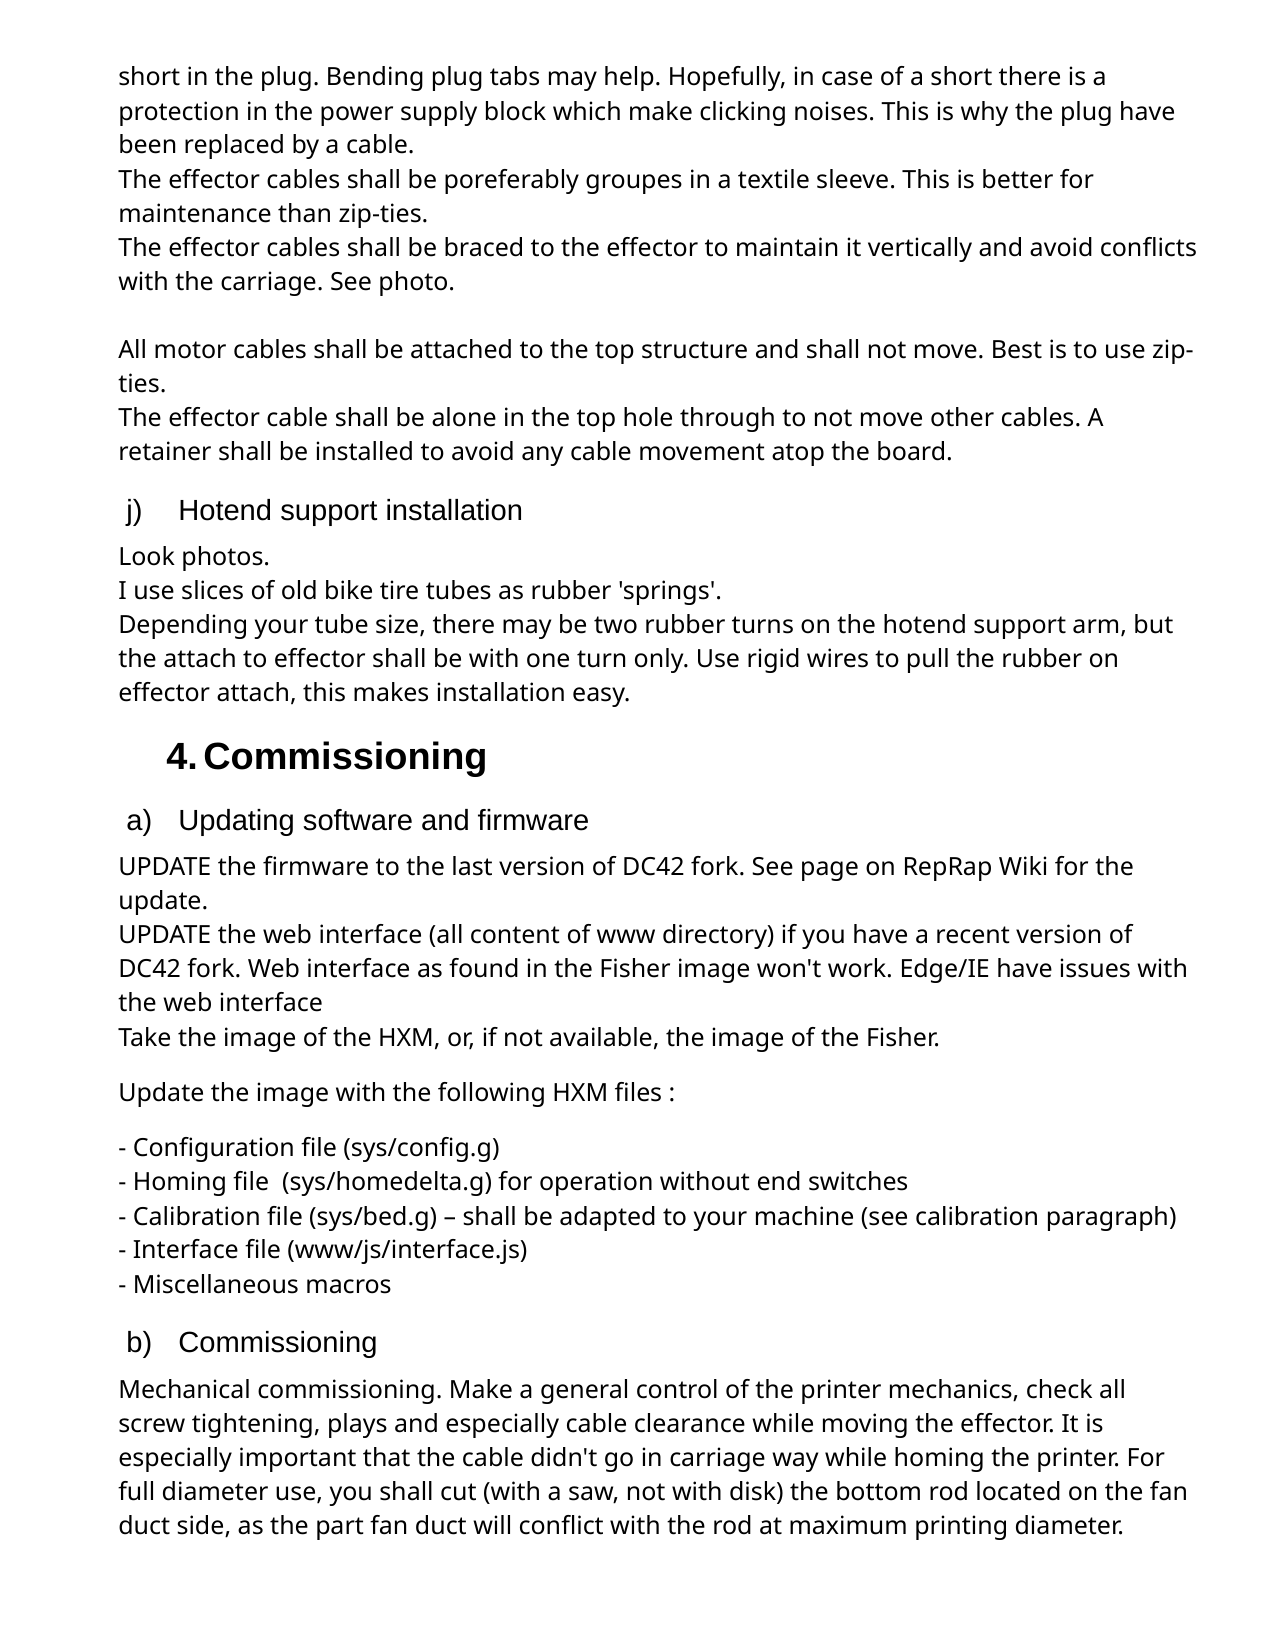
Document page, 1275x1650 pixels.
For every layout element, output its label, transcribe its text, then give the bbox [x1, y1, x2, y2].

text I use slices of old bike tire tubes as rubber 'springs'. [118, 573, 1198, 607]
text Take the image of the HXM, or, if not available, the image of the Fisher. [118, 1019, 1198, 1053]
subtitle Hotend support installation [118, 493, 1198, 526]
text All motor cables shall be attached to the top structure and shall not move. Best is to use zip-ties. [118, 332, 1198, 400]
text short in the plug. Bending plug tabs may help. Hopefully, in case of a short there is a protection in the power supply block which make clicking noises. This is why the plug have been replaced by a cable. [118, 59, 1198, 161]
subtitle Commissioning [156, 734, 1198, 778]
text Look photos. [118, 539, 1198, 573]
text - Calibration file (sys/bed.g) – shall be adapted to your machine (see calibration paragraph) [118, 1198, 1198, 1232]
subtitle Updating software and firmware [118, 803, 1198, 836]
text The effector cables shall be braced to the effector to maintain it vertically and avoid conflicts with the carriage. See photo. [118, 229, 1198, 297]
text - Interface file (www/js/interface.js) [118, 1232, 1198, 1266]
text Depending your tube size, there may be two rubber turns on the hotend support arm, but the attach to effector shall be with one turn only. Use rigid wires to pull the rubber on effector attach, this makes installation easy. [118, 607, 1198, 709]
text Mechanical commissioning. Make a general control of the printer mechanics, check all screw tightening, plays and especially cable clearance while moving the effector. It is especially important that the cable didn't go in carriage way while homing the printer. For full diameter use, you shall cut (with a saw, not with disk) the bottom rod located on the fan duct side, as the part fan duct will conflict with the rod at maximum printing diameter. [118, 1371, 1198, 1542]
text The effector cable shall be alone in the top hole through to not move other cables. A retainer shall be installed to avoid any cable movement atop the board. [118, 400, 1198, 468]
text The effector cables shall be poreferably groupes in a textile sleeve. This is better for maintenance than zip-ties. [118, 161, 1198, 229]
text Update the image with the following HXM files : [118, 1074, 1198, 1109]
text UPDATE the web interface (all content of www directory) if you have a recent version of DC42 fork. Web interface as found in the Fisher image won't work. Edge/IE have issues with the web interface [118, 917, 1198, 1019]
subtitle Commissioning [118, 1325, 1198, 1359]
text - Homing file (sys/homedelta.g) for operation without end switches [118, 1164, 1198, 1198]
text - Configuration file (sys/config.g) [118, 1130, 1198, 1164]
text UPDATE the firmware to the last version of DC42 fork. See page on RepRap Wiki for the update. [118, 849, 1198, 917]
text - Miscellaneous macros [118, 1266, 1198, 1300]
